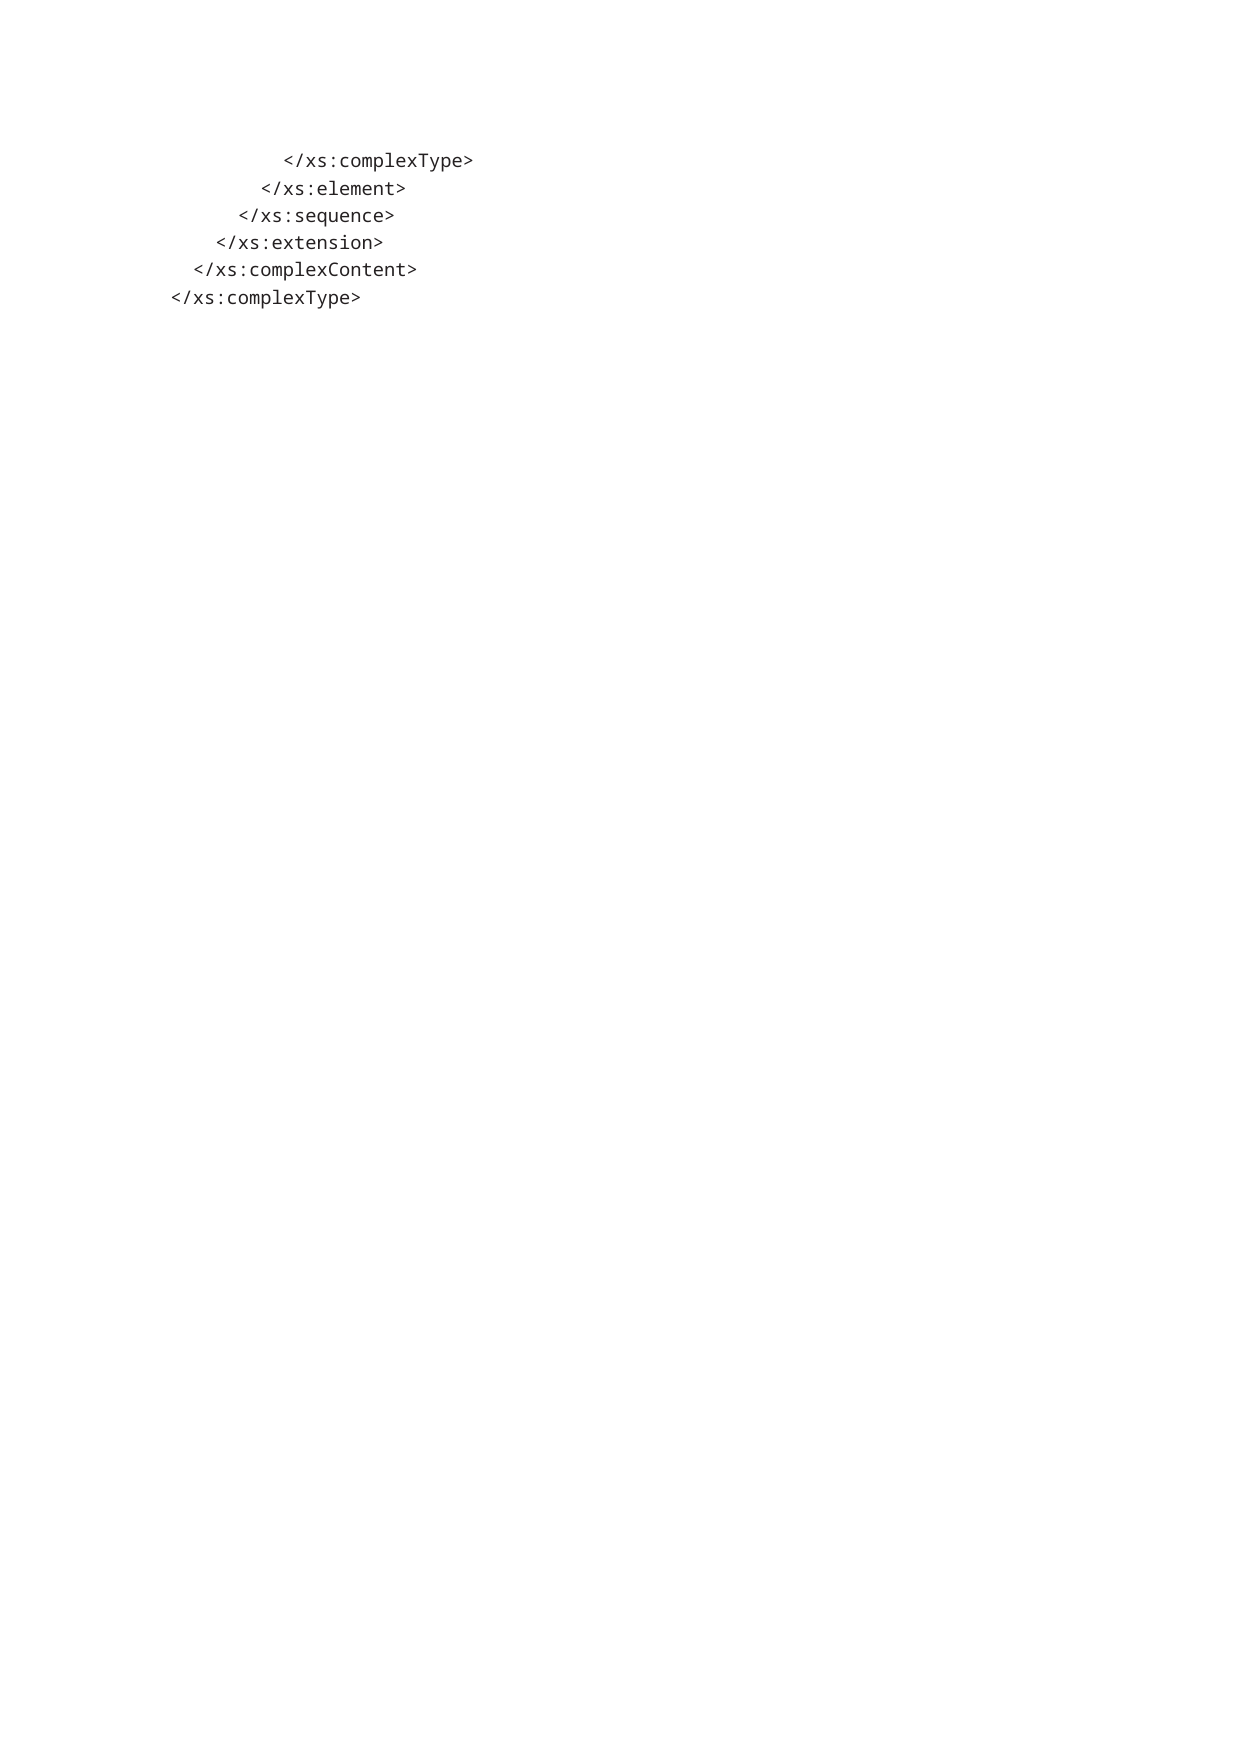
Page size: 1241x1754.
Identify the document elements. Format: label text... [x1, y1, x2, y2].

text </xs:extension> [148, 229, 1093, 255]
text </xs:complexContent> [148, 257, 1093, 282]
text </xs:complexType> [148, 284, 1093, 309]
text </xs:sequence> [148, 202, 1093, 228]
text </xs:complexType> [148, 148, 1093, 173]
text </xs:element> [148, 175, 1093, 200]
